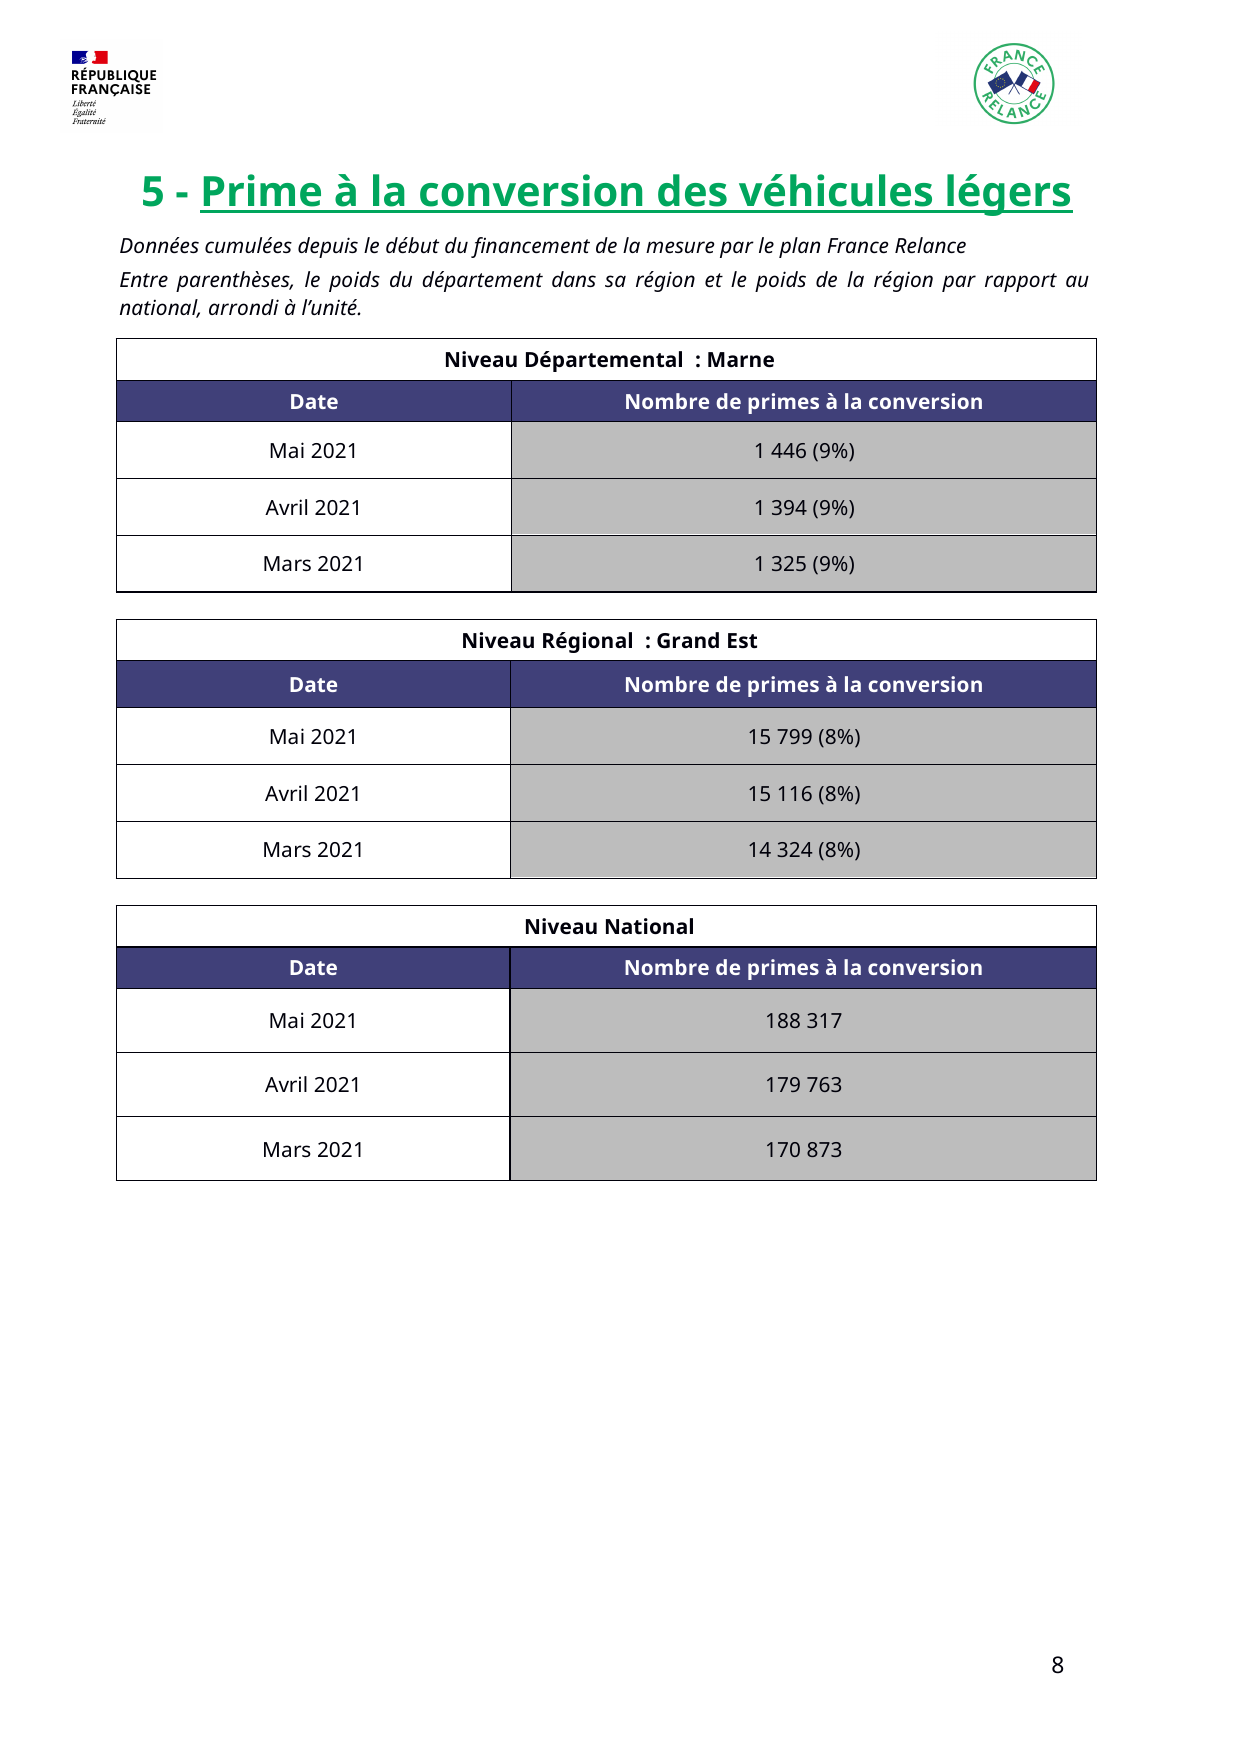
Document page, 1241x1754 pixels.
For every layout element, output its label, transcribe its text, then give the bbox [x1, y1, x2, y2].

picture [60, 39, 169, 137]
table_cell Nombre de primes à la conversion [512, 381, 1096, 421]
table_cell Date [117, 381, 511, 421]
text Entre parenthèses, le poids du département dans sa région et le poids de la région par rapport au national, arrondi à l’unité. [119, 264, 1094, 322]
table_cell 14 324 (8%) [511, 822, 1096, 877]
table_header Niveau National [117, 906, 1096, 946]
table_cell 1 394 (9%) [512, 479, 1096, 534]
table_cell Mars 2021 [117, 1117, 509, 1180]
table_cell Nombre de primes à la conversion [511, 661, 1096, 707]
text Données cumulées depuis le début du financement de la mesure par le plan France Relance [119, 231, 1094, 260]
table_cell Mars 2021 [117, 536, 511, 591]
table_cell 188 317 [511, 989, 1096, 1052]
table_header Niveau Départemental : Marne [117, 339, 1096, 380]
table_cell Avril 2021 [117, 765, 510, 821]
table_header Niveau Régional : Grand Est [117, 620, 1096, 660]
table_cell 179 763 [511, 1053, 1096, 1116]
table_cell Nombre de primes à la conversion [511, 948, 1096, 988]
subtitle 5 - Prime à la conversion des véhicules légers [119, 162, 1094, 219]
table_cell Mars 2021 [117, 822, 510, 877]
table_cell 1 325 (9%) [512, 536, 1096, 591]
table_cell Mai 2021 [117, 422, 511, 478]
table_cell 15 799 (8%) [511, 708, 1096, 764]
table_cell 170 873 [511, 1117, 1096, 1180]
table_cell Date [117, 948, 509, 988]
table_cell Avril 2021 [117, 1053, 509, 1116]
table_cell Date [117, 661, 510, 707]
table_cell 1 446 (9%) [512, 422, 1096, 478]
table_cell Avril 2021 [117, 479, 511, 534]
table_cell Mai 2021 [117, 708, 510, 764]
table_cell Mai 2021 [117, 989, 509, 1052]
table_cell 15 116 (8%) [511, 765, 1096, 821]
picture [935, 31, 1093, 126]
